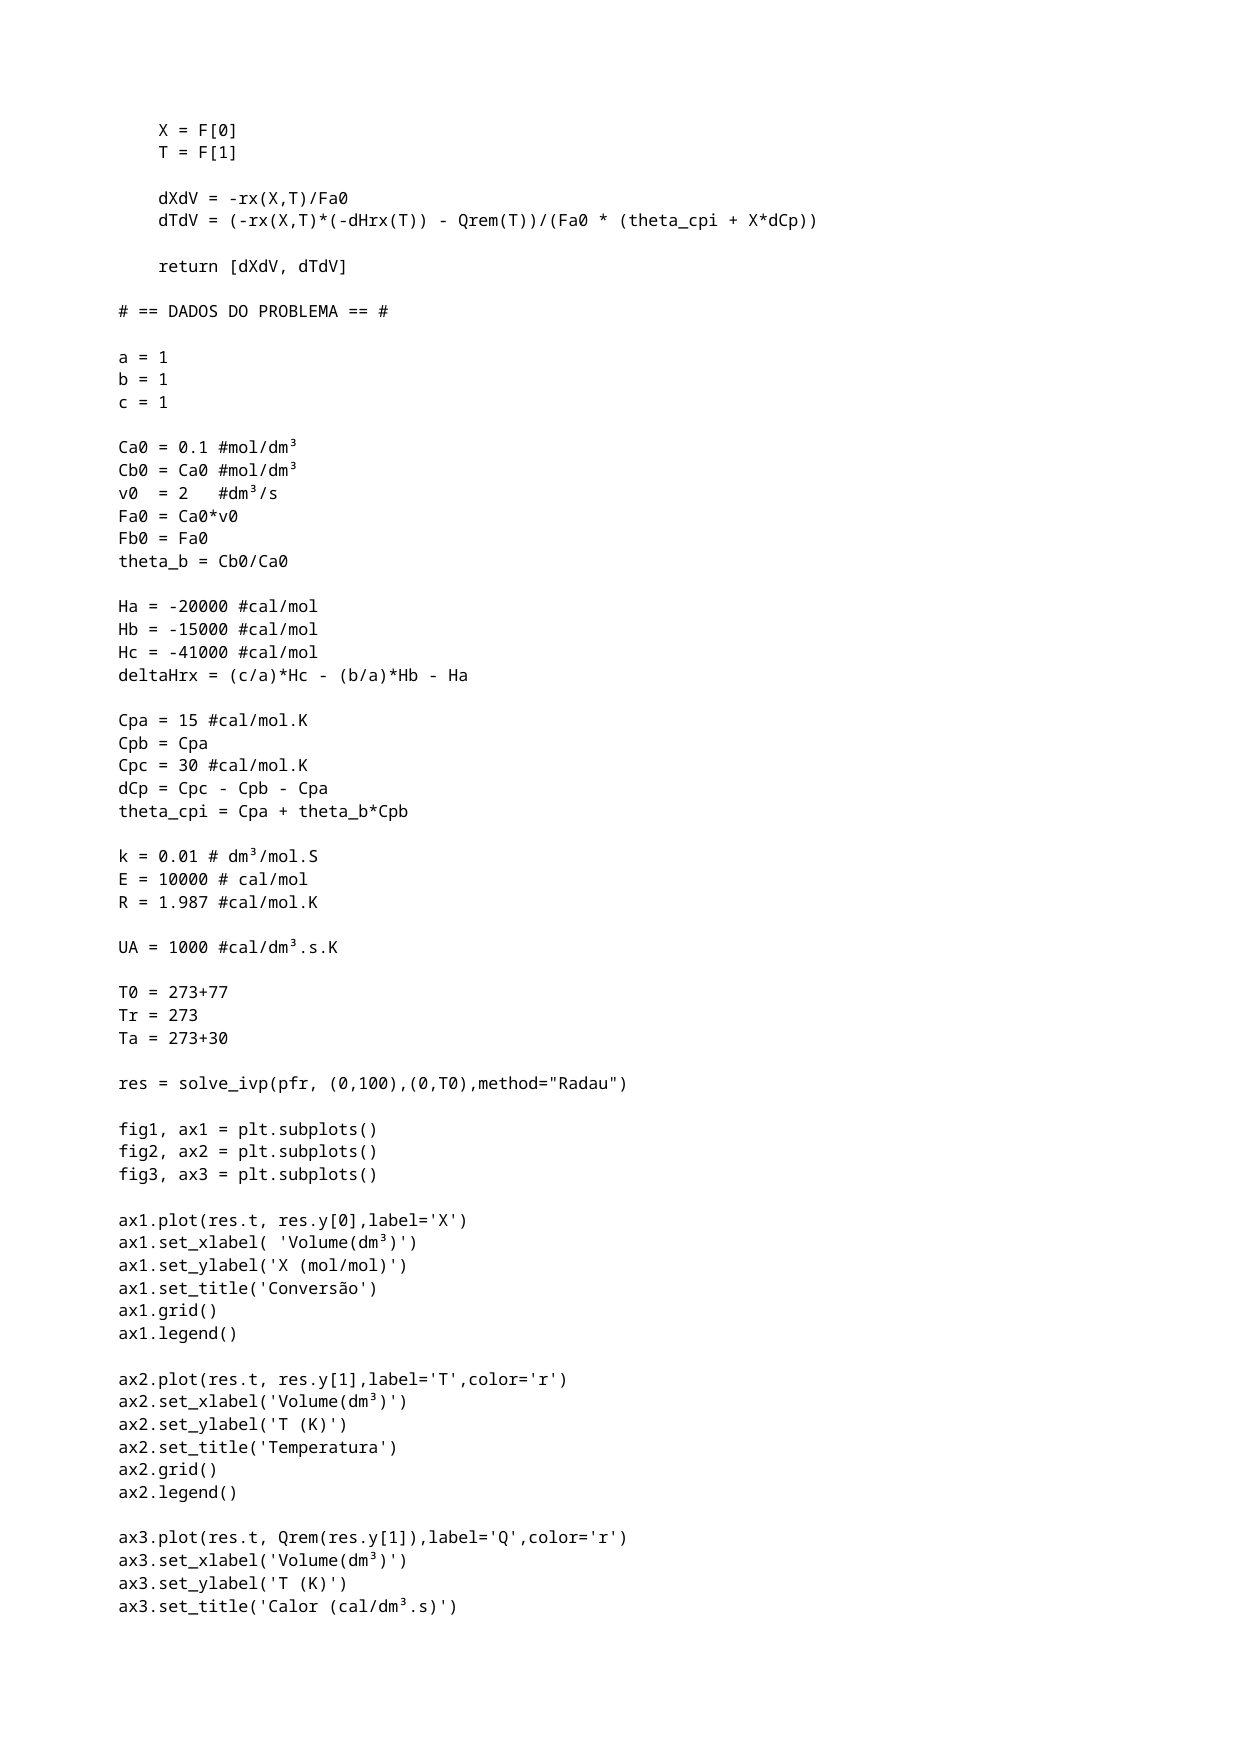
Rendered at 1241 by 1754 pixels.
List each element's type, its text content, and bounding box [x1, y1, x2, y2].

text a = 1 [118, 345, 1122, 368]
text ax3.set_title('Calor (cal/dm³.s)') [118, 1594, 1122, 1617]
text ax3.plot(res.t, Qrem(res.y[1]),label='Q',color='r') [118, 1526, 1122, 1549]
text ax2.grid() [118, 1458, 1122, 1481]
text c = 1 [118, 391, 1122, 413]
text ax1.plot(res.t, res.y[0],label='X') [118, 1208, 1122, 1231]
text ax2.plot(res.t, res.y[1],label='T',color='r') [118, 1367, 1122, 1390]
text ax2.set_xlabel('Volume(dm³)') [118, 1390, 1122, 1412]
text ax1.grid() [118, 1299, 1122, 1322]
text Cb0 = Ca0 #mol/dm³ [118, 459, 1122, 481]
text T0 = 273+77 [118, 981, 1122, 1004]
text Ca0 = 0.1 #mol/dm³ [118, 436, 1122, 459]
text deltaHrx = (c/a)*Hc - (b/a)*Hb - Ha [118, 663, 1122, 686]
text Fa0 = Ca0*v0 [118, 504, 1122, 527]
text Ha = -20000 #cal/mol [118, 595, 1122, 618]
text dXdV = -rx(X,T)/Fa0 [118, 186, 1122, 209]
text UA = 1000 #cal/dm³.s.K [118, 936, 1122, 958]
text theta_cpi = Cpa + theta_b*Cpb [118, 799, 1122, 822]
text Fb0 = Fa0 [118, 527, 1122, 549]
text Hb = -15000 #cal/mol [118, 618, 1122, 640]
text Cpc = 30 #cal/mol.K [118, 754, 1122, 777]
text Cpa = 15 #cal/mol.K [118, 708, 1122, 731]
text b = 1 [118, 368, 1122, 391]
text # == DADOS DO PROBLEMA == # [118, 300, 1122, 322]
text R = 1.987 #cal/mol.K [118, 890, 1122, 913]
text ax3.set_ylabel('T (K)') [118, 1571, 1122, 1594]
text T = F[1] [118, 141, 1122, 163]
text k = 0.01 # dm³/mol.S [118, 845, 1122, 867]
text fig1, ax1 = plt.subplots() [118, 1117, 1122, 1140]
text X = F[0] [118, 118, 1122, 141]
text ax1.set_title('Conversão') [118, 1276, 1122, 1299]
text ax2.set_title('Temperatura') [118, 1435, 1122, 1458]
text dCp = Cpc - Cpb - Cpa [118, 777, 1122, 799]
text ax1.legend() [118, 1322, 1122, 1344]
text fig2, ax2 = plt.subplots() [118, 1140, 1122, 1163]
text Hc = -41000 #cal/mol [118, 640, 1122, 663]
text ax1.set_xlabel( 'Volume(dm³)') [118, 1231, 1122, 1253]
text ax2.set_ylabel('T (K)') [118, 1412, 1122, 1435]
text res = solve_ivp(pfr, (0,100),(0,T0),method="Radau") [118, 1072, 1122, 1094]
text E = 10000 # cal/mol [118, 867, 1122, 890]
text Tr = 273 [118, 1004, 1122, 1026]
text fig3, ax3 = plt.subplots() [118, 1163, 1122, 1185]
text ax1.set_ylabel('X (mol/mol)') [118, 1253, 1122, 1276]
text v0 = 2 #dm³/s [118, 481, 1122, 504]
text ax2.legend() [118, 1481, 1122, 1503]
text theta_b = Cb0/Ca0 [118, 549, 1122, 572]
text ax3.set_xlabel('Volume(dm³)') [118, 1549, 1122, 1571]
text Cpb = Cpa [118, 731, 1122, 754]
text return [dXdV, dTdV] [118, 254, 1122, 277]
text Ta = 273+30 [118, 1026, 1122, 1049]
text dTdV = (-rx(X,T)*(-dHrx(T)) - Qrem(T))/(Fa0 * (theta_cpi + X*dCp)) [118, 209, 1122, 232]
